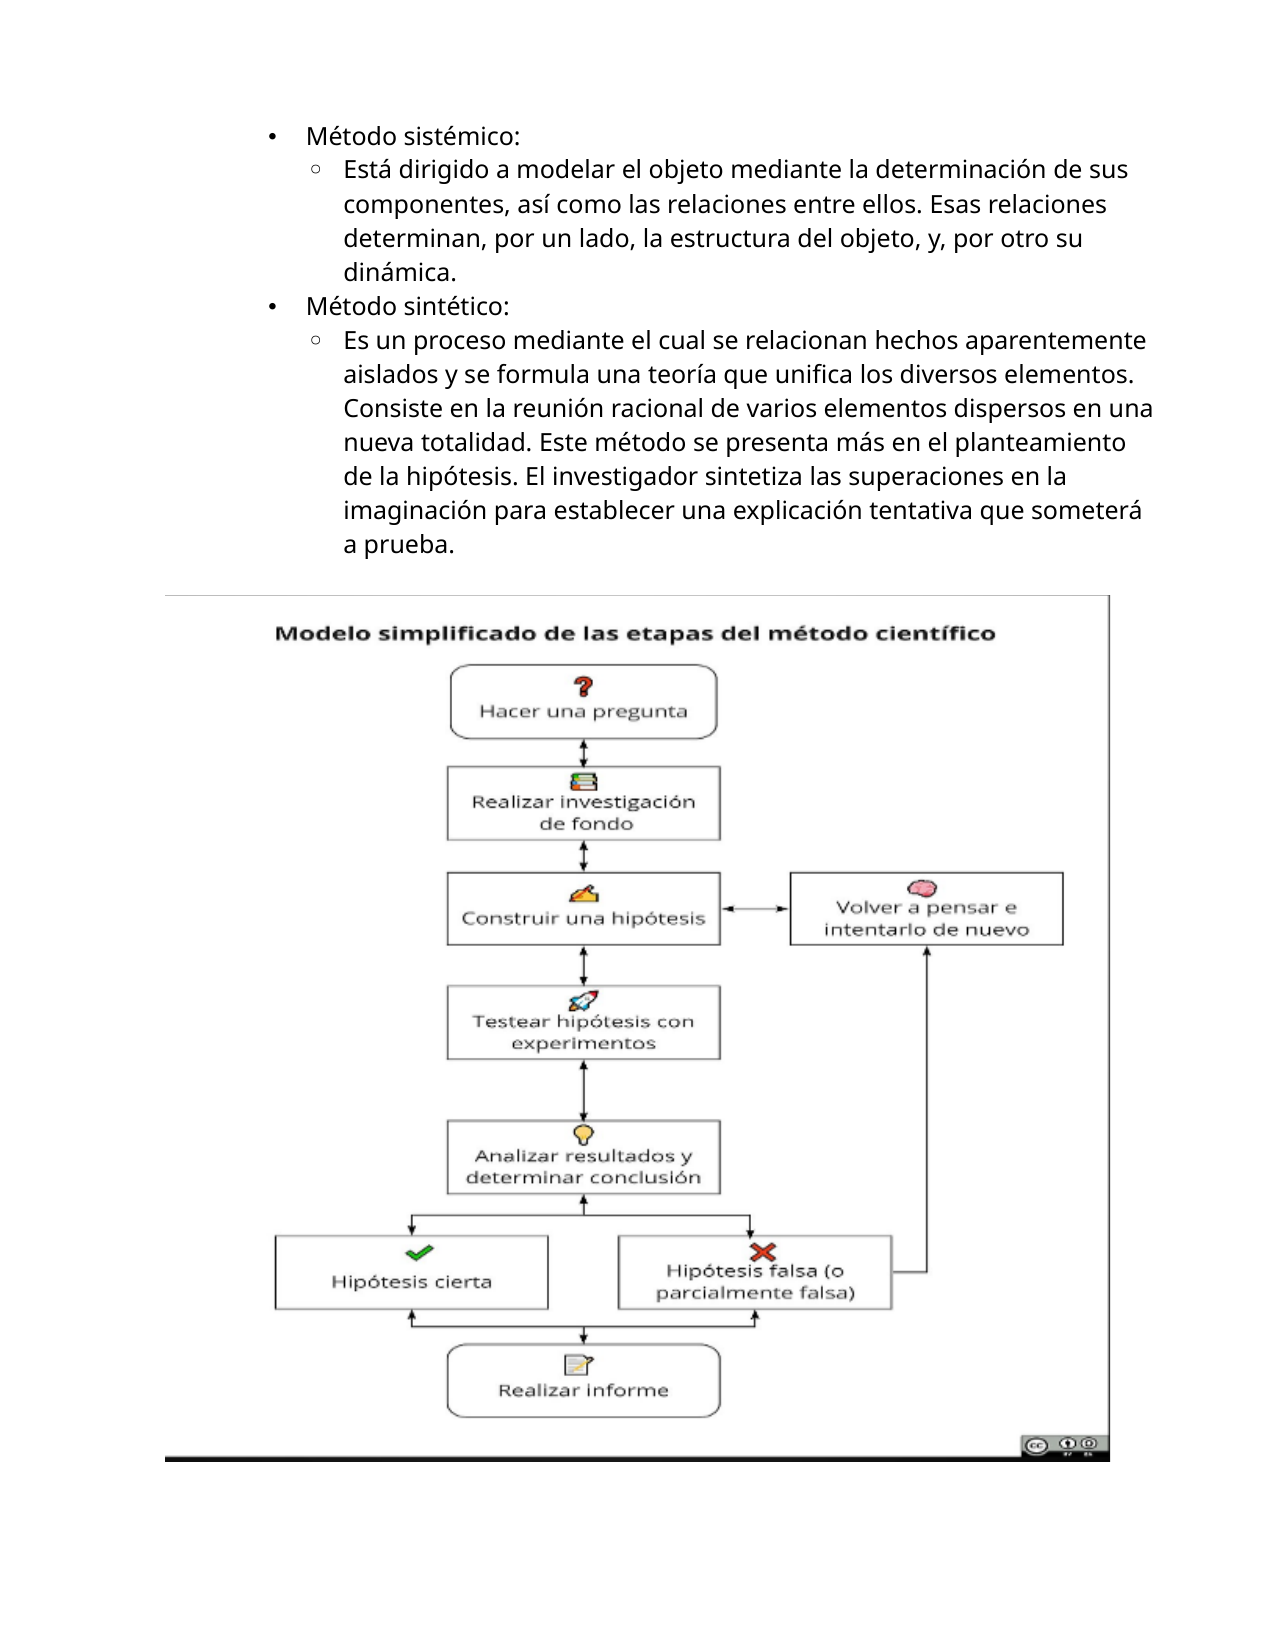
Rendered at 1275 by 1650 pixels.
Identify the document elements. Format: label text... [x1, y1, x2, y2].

list Método sistémico: [268, 118, 1157, 152]
list Es un proceso mediante el cual se relacionan hechos aparentemente aislados y se formula una teoría que unifica los diversos elementos. Consiste en la reunión racional de varios elementos dispersos en una nueva totalidad. Este método se presenta más en el planteamiento de la hipótesis. El investigador sintetiza las superaciones en la imaginación para establecer una explicación tentativa que someterá a prueba. [306, 322, 1157, 561]
list Está dirigido a modelar el objeto mediante la determinación de sus componentes, así como las relaciones entre ellos. Esas relaciones determinan, por un lado, la estructura del objeto, y, por otro su dinámica. [306, 152, 1157, 288]
list Método sintético: [268, 288, 1157, 322]
picture [165, 595, 1111, 1462]
